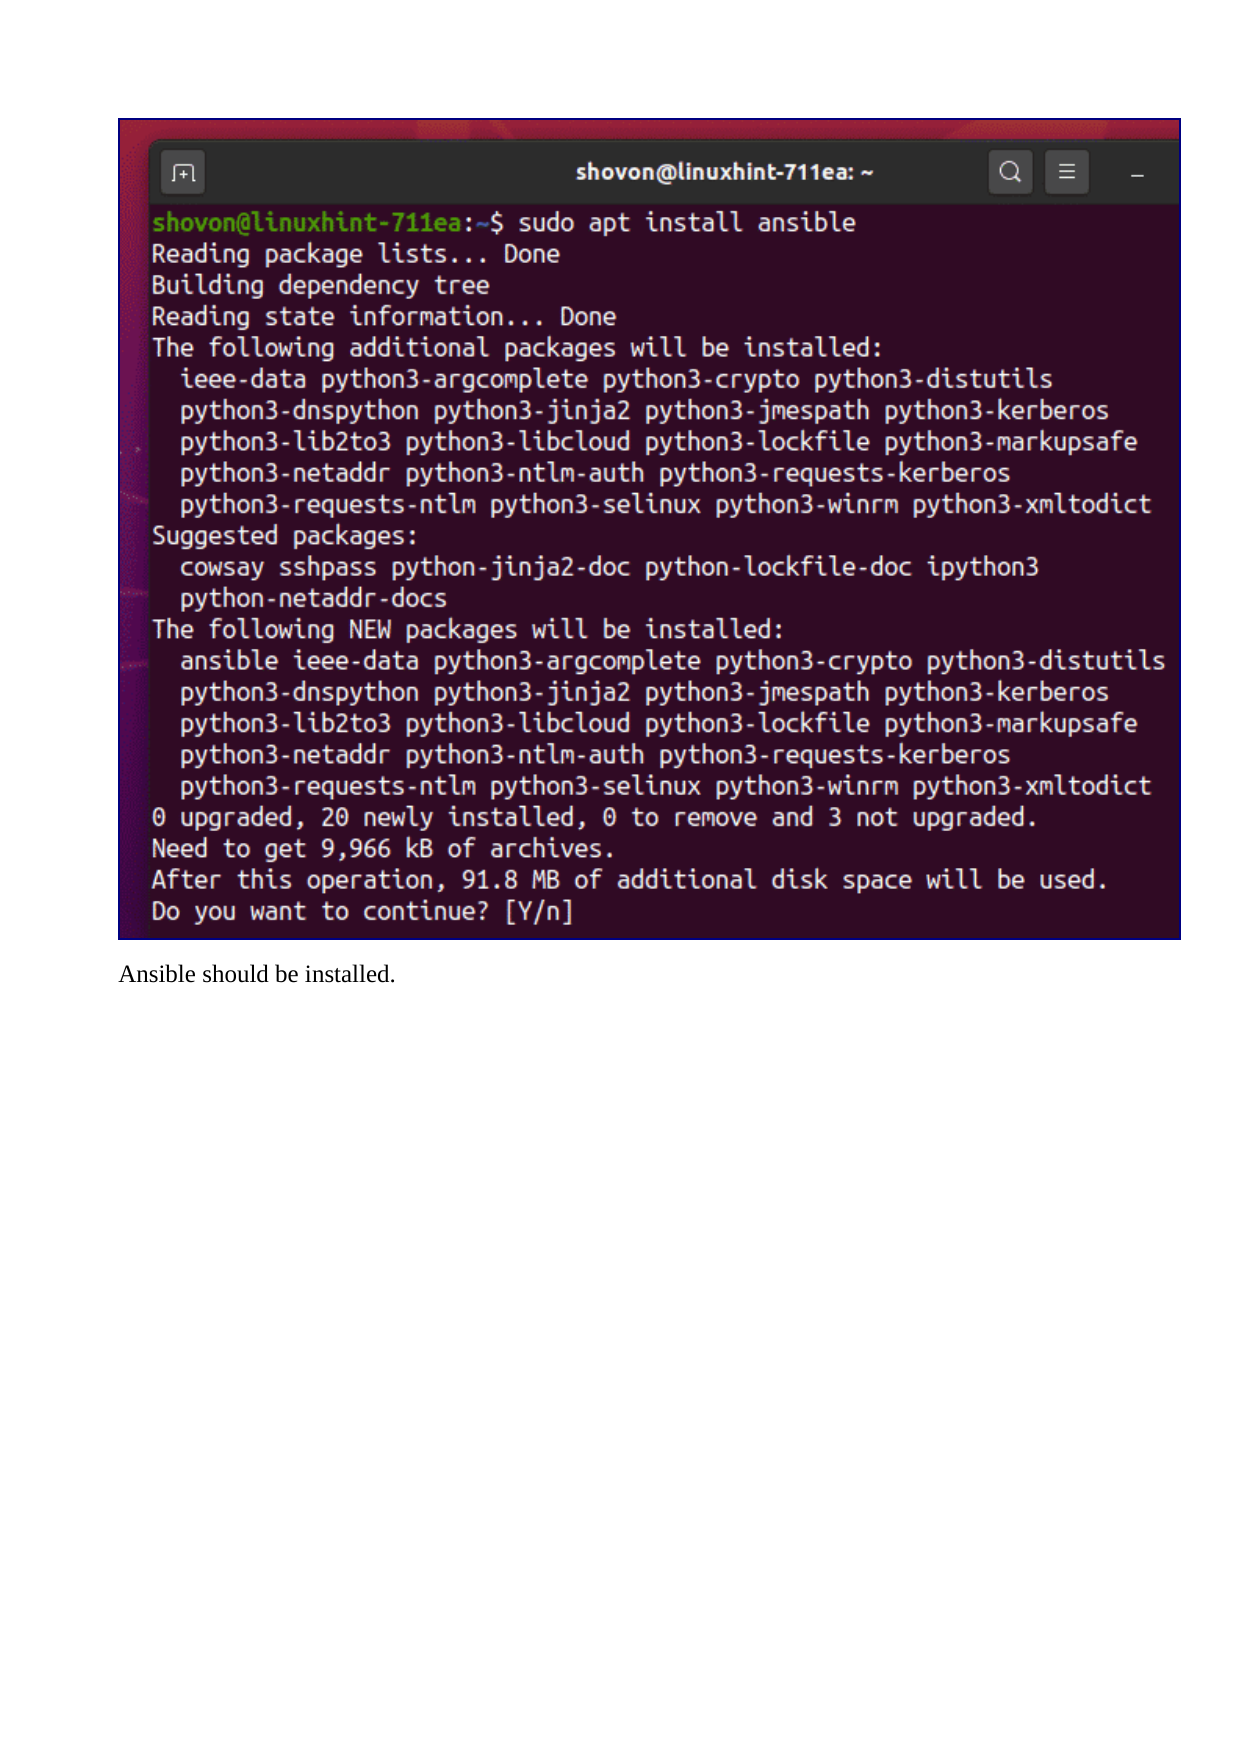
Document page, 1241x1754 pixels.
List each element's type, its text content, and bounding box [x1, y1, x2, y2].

picture [120, 120, 1179, 938]
text Ansible should be installed. [118, 959, 1122, 988]
